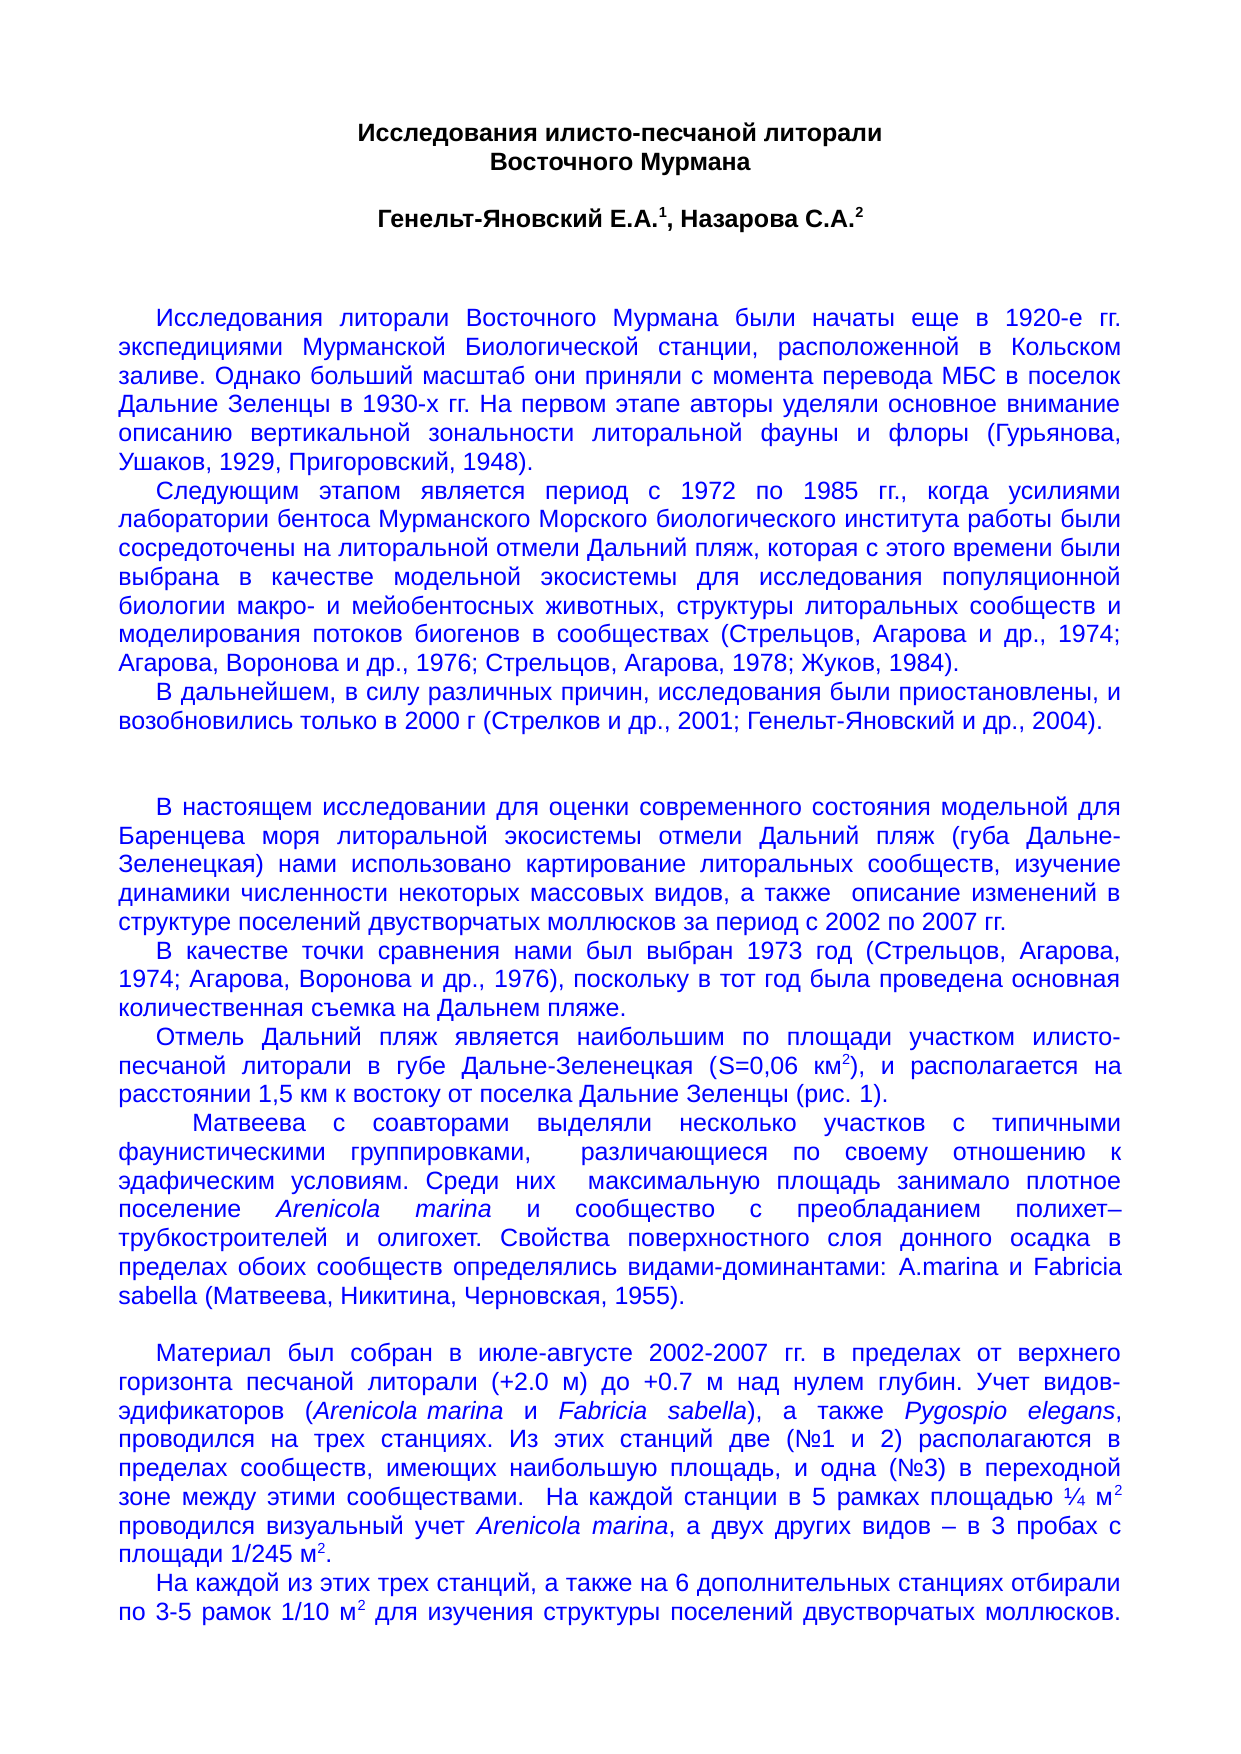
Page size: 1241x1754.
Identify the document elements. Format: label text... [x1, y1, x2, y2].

text В качестве точки сравнения нами был выбран 1973 год (Стрельцов, Агарова, 1974; Агарова, Воронова и др., 1976), поскольку в тот год была проведена основная количественная съемка на Дальнем пляже. [118, 936, 1122, 1022]
text Отмель Дальний пляж является наибольшим по площади участком илисто-песчаной литорали в губе Дальне-Зеленецкая (S=0,06 км2), и располагается на расстоянии 1,5 км к востоку от поселка Дальние Зеленцы (рис. 1). [118, 1022, 1122, 1108]
text В настоящем исследовании для оценки современного состояния модельной для Баренцева моря литоральной экосистемы отмели Дальний пляж (губа Дальне-Зеленецкая) нами использовано картирование литоральных сообществ, изучение динамики численности некоторых массовых видов, а также описание изменений в структуре поселений двустворчатых моллюсков за период с 2002 по 2007 гг. [118, 792, 1122, 936]
text Матвеева с соавторами выделяли несколько участков с типичными фаунистическими группировками, различающиеся по своему отношению к эдафическим условиям. Среди них максимальную площадь занимало плотное поселение Arenicola marina и сообщество с преобладанием полихет–трубкостроителей и олигохет. Свойства поверхностного слоя донного осадка в пределах обоих сообществ определялись видами-доминантами: A.marina и Fabricia sabella (Матвеева, Никитина, Черновская, 1955). [118, 1108, 1122, 1309]
text Исследования илисто-песчаной литорали [118, 118, 1122, 147]
text В дальнейшем, в силу различных причин, исследования были приостановлены, и возобновились только в 2000 г (Стрелков и др., 2001; Генельт-Яновский и др., 2004). [118, 677, 1122, 734]
text Следующим этапом является период с 1972 по 1985 гг., когда усилиями лаборатории бентоса Мурманского Морского биологического института работы были сосредоточены на литоральной отмели Дальний пляж, которая с этого времени были выбрана в качестве модельной экосистемы для исследования популяционной биологии макро- и мейобентосных животных, структуры литоральных сообществ и моделирования потоков биогенов в сообществах (Стрельцов, Агарова и др., 1974; Агарова, Воронова и др., 1976; Стрельцов, Агарова, 1978; Жуков, 1984). [118, 476, 1122, 677]
text Исследования литорали Восточного Мурмана были начаты еще в 1920-е гг. экспедициями Мурманской Биологической станции, расположенной в Кольском заливе. Однако больший масштаб они приняли с момента перевода МБС в поселок Дальние Зеленцы в 1930-х гг. На первом этапе авторы уделяли основное внимание описанию вертикальной зональности литоральной фауны и флоры (Гурьянова, Ушаков, 1929, Пригоровский, 1948). [118, 303, 1122, 476]
text Восточного Мурмана [118, 147, 1122, 176]
text Материал был собран в июле-августе 2002-2007 гг. в пределах от верхнего горизонта песчаной литорали (+2.0 м) до +0.7 м над нулем глубин. Учет видов-эдификаторов (Arenicola marina и Fabricia sabella), а также Pygospio elegans, проводился на трех станциях. Из этих станций две (№1 и 2) располагаются в пределах сообществ, имеющих наибольшую площадь, и одна (№3) в переходной зоне между этими сообществами. На каждой станции в 5 рамках площадью ¼ м2 проводился визуальный учет Arenicola marina, а двух других видов – в 3 пробах с площади 1/245 м2. [118, 1338, 1122, 1568]
text Генельт-Яновский Е.А.1, Назарова С.А.2 [118, 204, 1122, 233]
text На каждой из этих трех станций, а также на 6 дополнительных станциях отбирали по 3-5 рамок 1/10 м2 для изучения структуры поселений двустворчатых моллюсков. [118, 1568, 1122, 1626]
